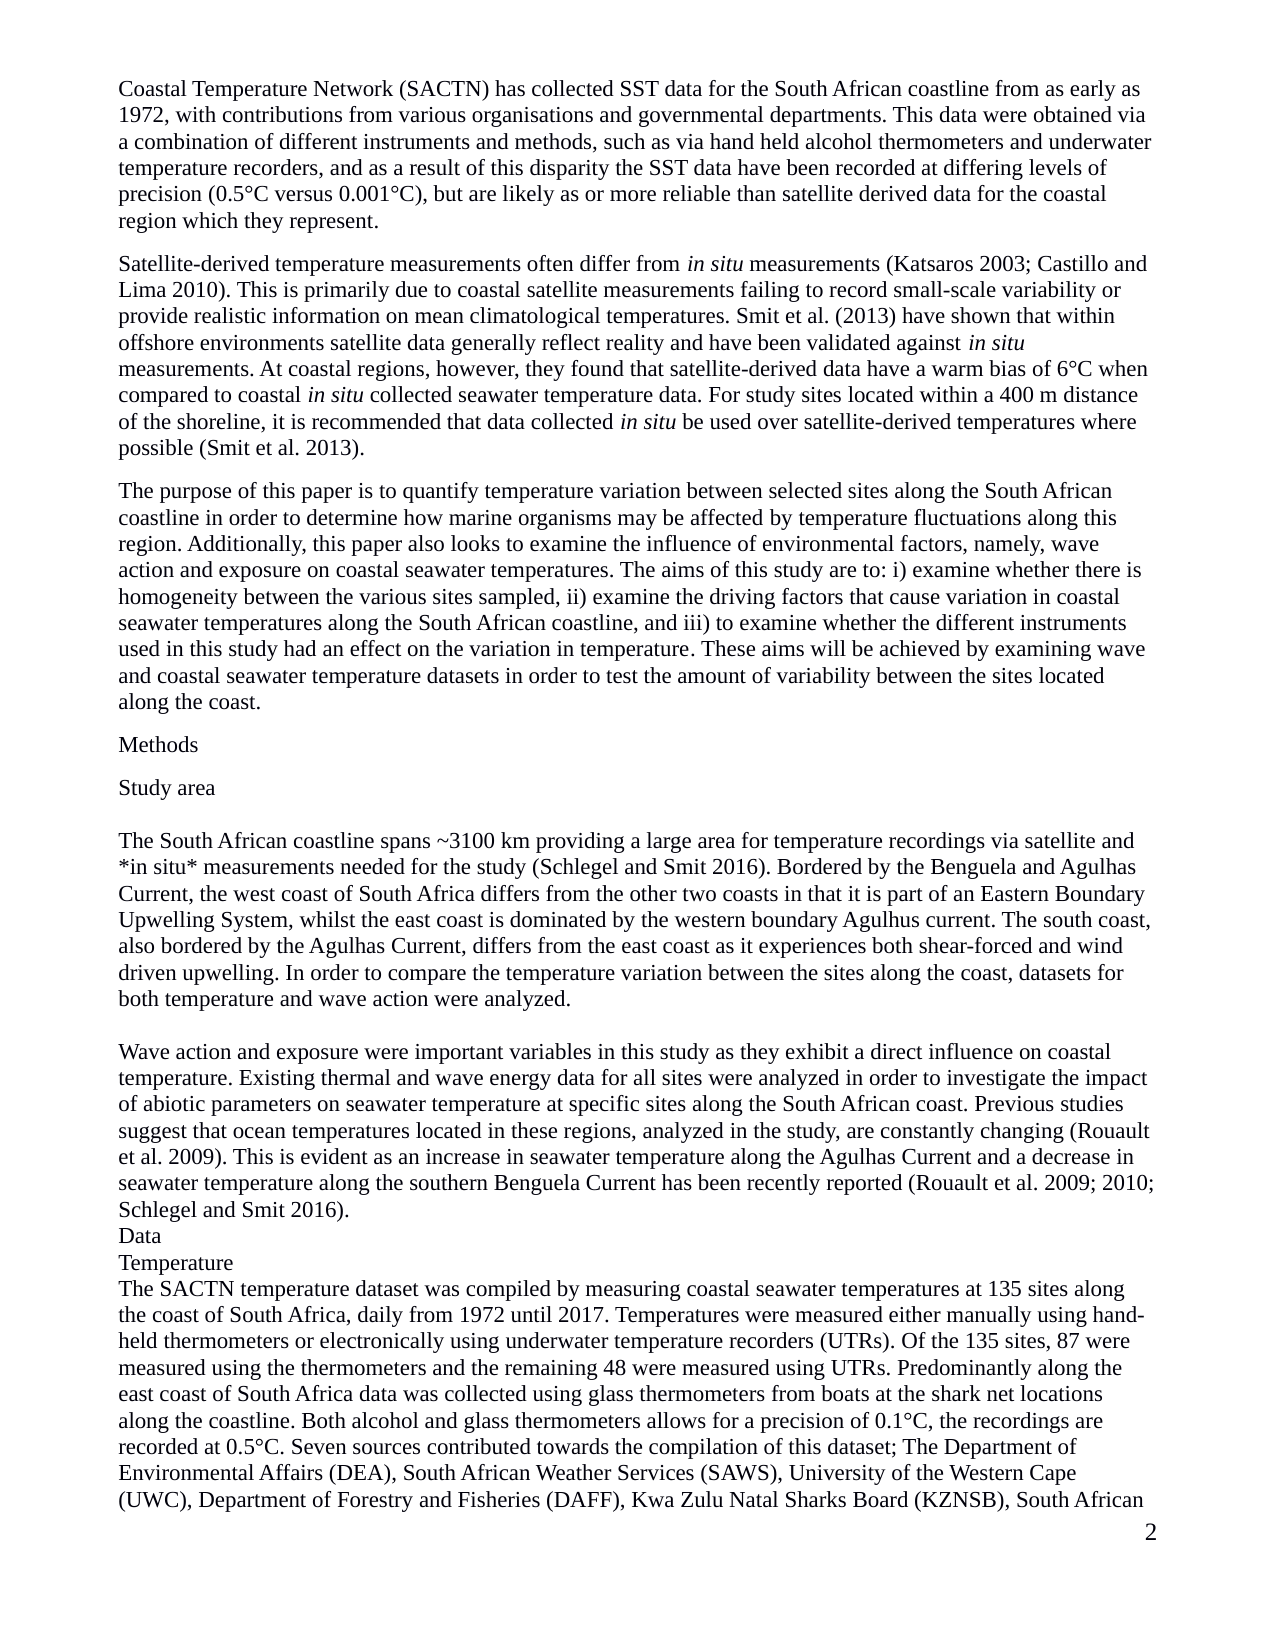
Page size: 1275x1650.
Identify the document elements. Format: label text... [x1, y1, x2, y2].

text The South African coastline spans ~3100 km providing a large area for temperature recordings via satellite and *in situ* measurements needed for the study (Schlegel and Smit 2016). Bordered by the Benguela and Agulhas Current, the west coast of South Africa differs from the other two coasts in that it is part of an Eastern Boundary Upwelling System, whilst the east coast is dominated by the western boundary Agulhus current. The south coast, also bordered by the Agulhas Current, differs from the east coast as it experiences both shear-forced and wind driven upwelling. In order to compare the temperature variation between the sites along the coast, datasets for both temperature and wave action were analyzed. [118, 827, 1157, 1011]
text Satellite-derived temperature measurements often differ from in situ measurements (Katsaros 2003; Castillo and Lima 2010). This is primarily due to coastal satellite measurements failing to record small-scale variability or provide realistic information on mean climatological temperatures. Smit et al. (2013) have shown that within offshore environments satellite data generally reflect reality and have been validated against in situ measurements. At coastal regions, however, they found that satellite-derived data have a warm bias of 6°C when compared to coastal in situ collected seawater temperature data. For study sites located within a 400 m distance of the shoreline, it is recommended that data collected in situ be used over satellite-derived temperatures where possible (Smit et al. 2013). [118, 250, 1157, 461]
text Wave action and exposure were important variables in this study as they exhibit a direct influence on coastal temperature. Existing thermal and wave energy data for all sites were analyzed in order to investigate the impact of abiotic parameters on seawater temperature at specific sites along the South African coast. Previous studies suggest that ocean temperatures located in these regions, analyzed in the study, are constantly changing (Rouault et al. 2009). This is evident as an increase in seawater temperature along the Agulhas Current and a decrease in seawater temperature along the southern Benguela Current has been recently reported (Rouault et al. 2009; 2010; Schlegel and Smit 2016). [118, 1038, 1157, 1222]
text The SACTN temperature dataset was compiled by measuring coastal seawater temperatures at 135 sites along the coast of South Africa, daily from 1972 until 2017. Temperatures were measured either manually using hand-held thermometers or electronically using underwater temperature recorders (UTRs). Of the 135 sites, 87 were measured using the thermometers and the remaining 48 were measured using UTRs. Predominantly along the east coast of South Africa data was collected using glass thermometers from boats at the shark net locations along the coastline. Both alcohol and glass thermometers allows for a precision of 0.1°C, the recordings are recorded at 0.5°C. Seven sources contributed towards the compilation of this dataset; The Department of Environmental Affairs (DEA), South African Weather Services (SAWS), University of the Western Cape (UWC), Department of Forestry and Fisheries (DAFF), Kwa Zulu Natal Sharks Board (KZNSB), South African [118, 1275, 1157, 1512]
text The purpose of this paper is to quantify temperature variation between selected sites along the South African coastline in order to determine how marine organisms may be affected by temperature fluctuations along this region. Additionally, this paper also looks to examine the influence of environmental factors, namely, wave action and exposure on coastal seawater temperatures. The aims of this study are to: i) examine whether there is homogeneity between the various sites sampled, ii) examine the driving factors that cause variation in coastal seawater temperatures along the South African coastline, and iii) to examine whether the different instruments used in this study had an effect on the variation in temperature. These aims will be achieved by examining wave and coastal seawater temperature datasets in order to test the amount of variability between the sites located along the coast. [118, 477, 1157, 714]
text Study area [118, 774, 1157, 801]
text Methods [118, 731, 1157, 757]
text Coastal Temperature Network (SACTN) has collected SST data for the South African coastline from as early as 1972, with contributions from various organisations and governmental departments. This data were obtained via a combination of different instruments and methods, such as via hand held alcohol thermometers and underwater temperature recorders, and as a result of this disparity the SST data have been recorded at differing levels of precision (0.5°C versus 0.001°C), but are likely as or more reliable than satellite derived data for the coastal region which they represent. [118, 75, 1157, 233]
text Data [118, 1222, 1157, 1248]
text Temperature [118, 1248, 1157, 1275]
